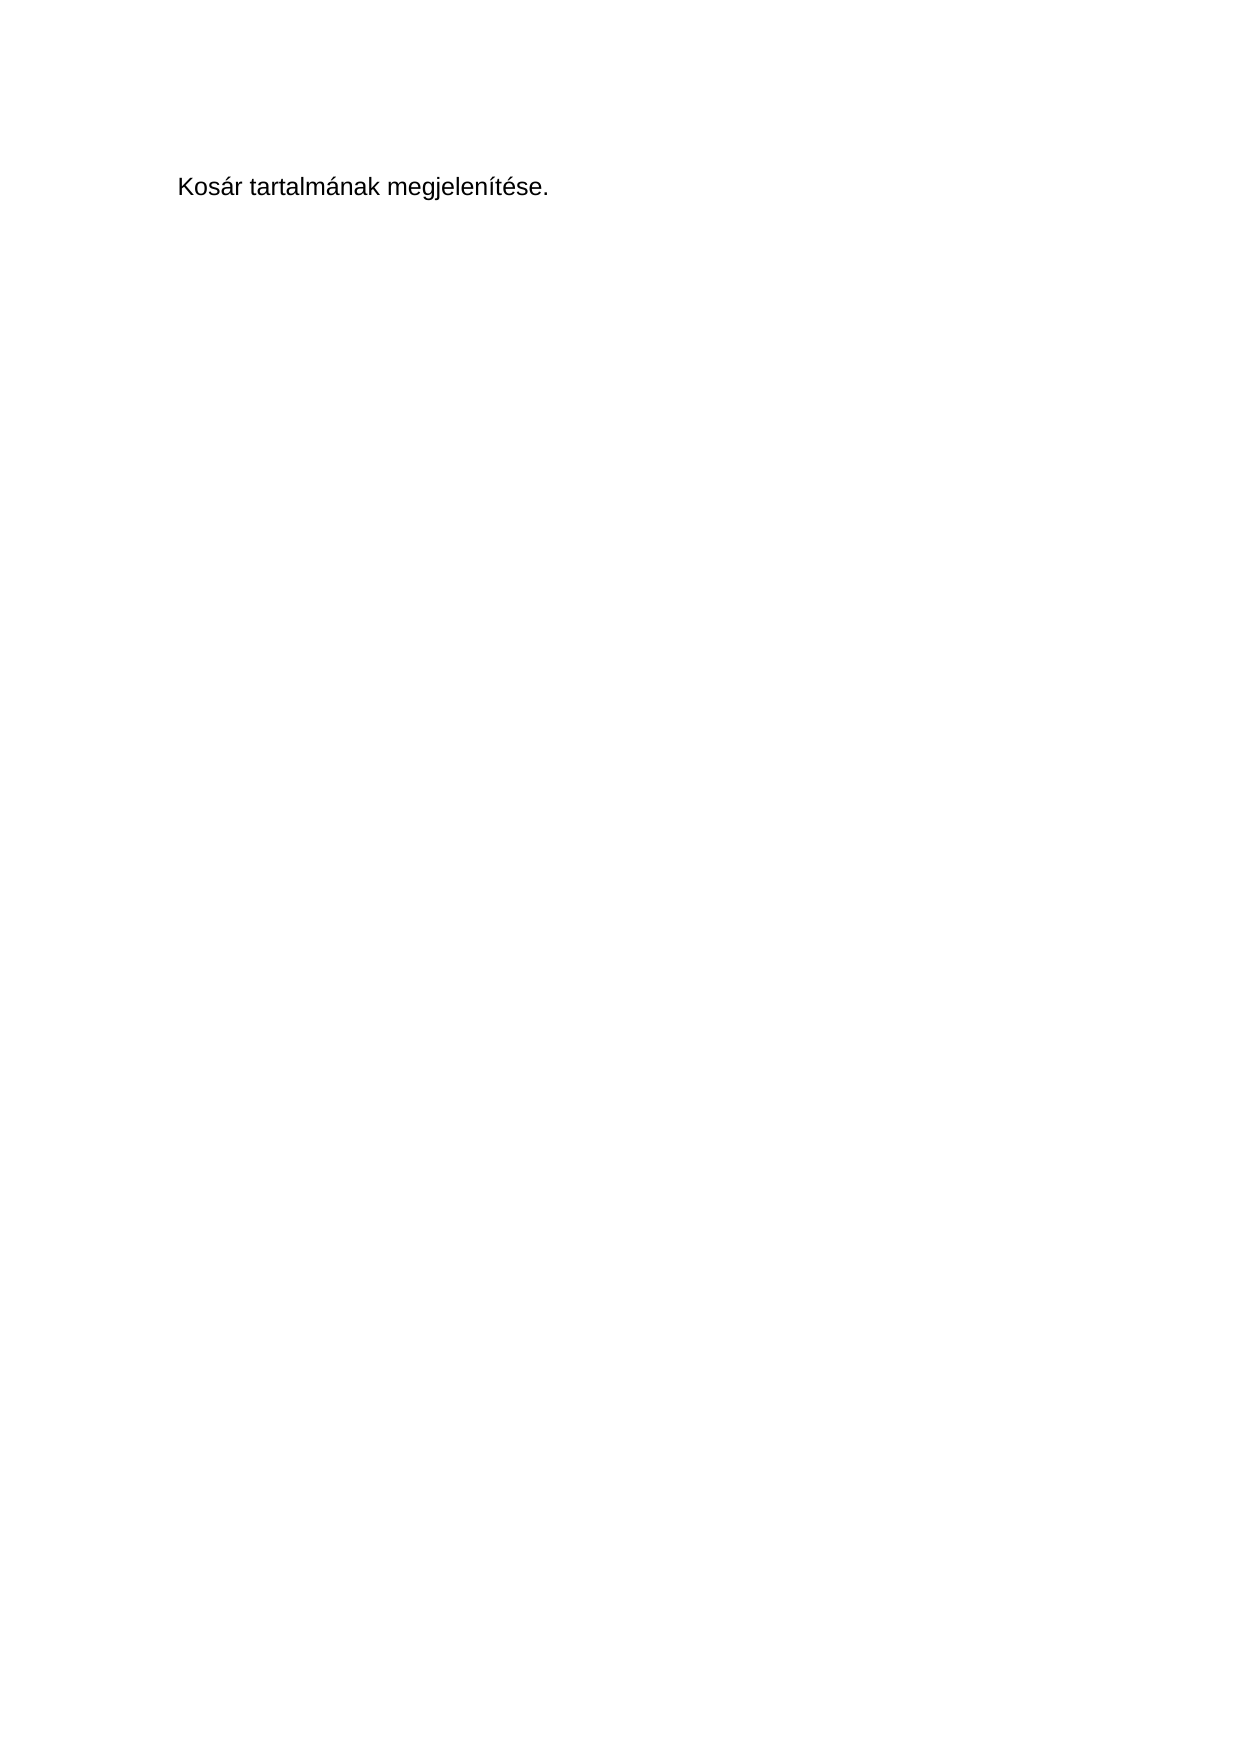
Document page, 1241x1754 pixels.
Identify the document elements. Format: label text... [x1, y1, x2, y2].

text Kosár tartalmának megjelenítése. [177, 172, 1152, 201]
